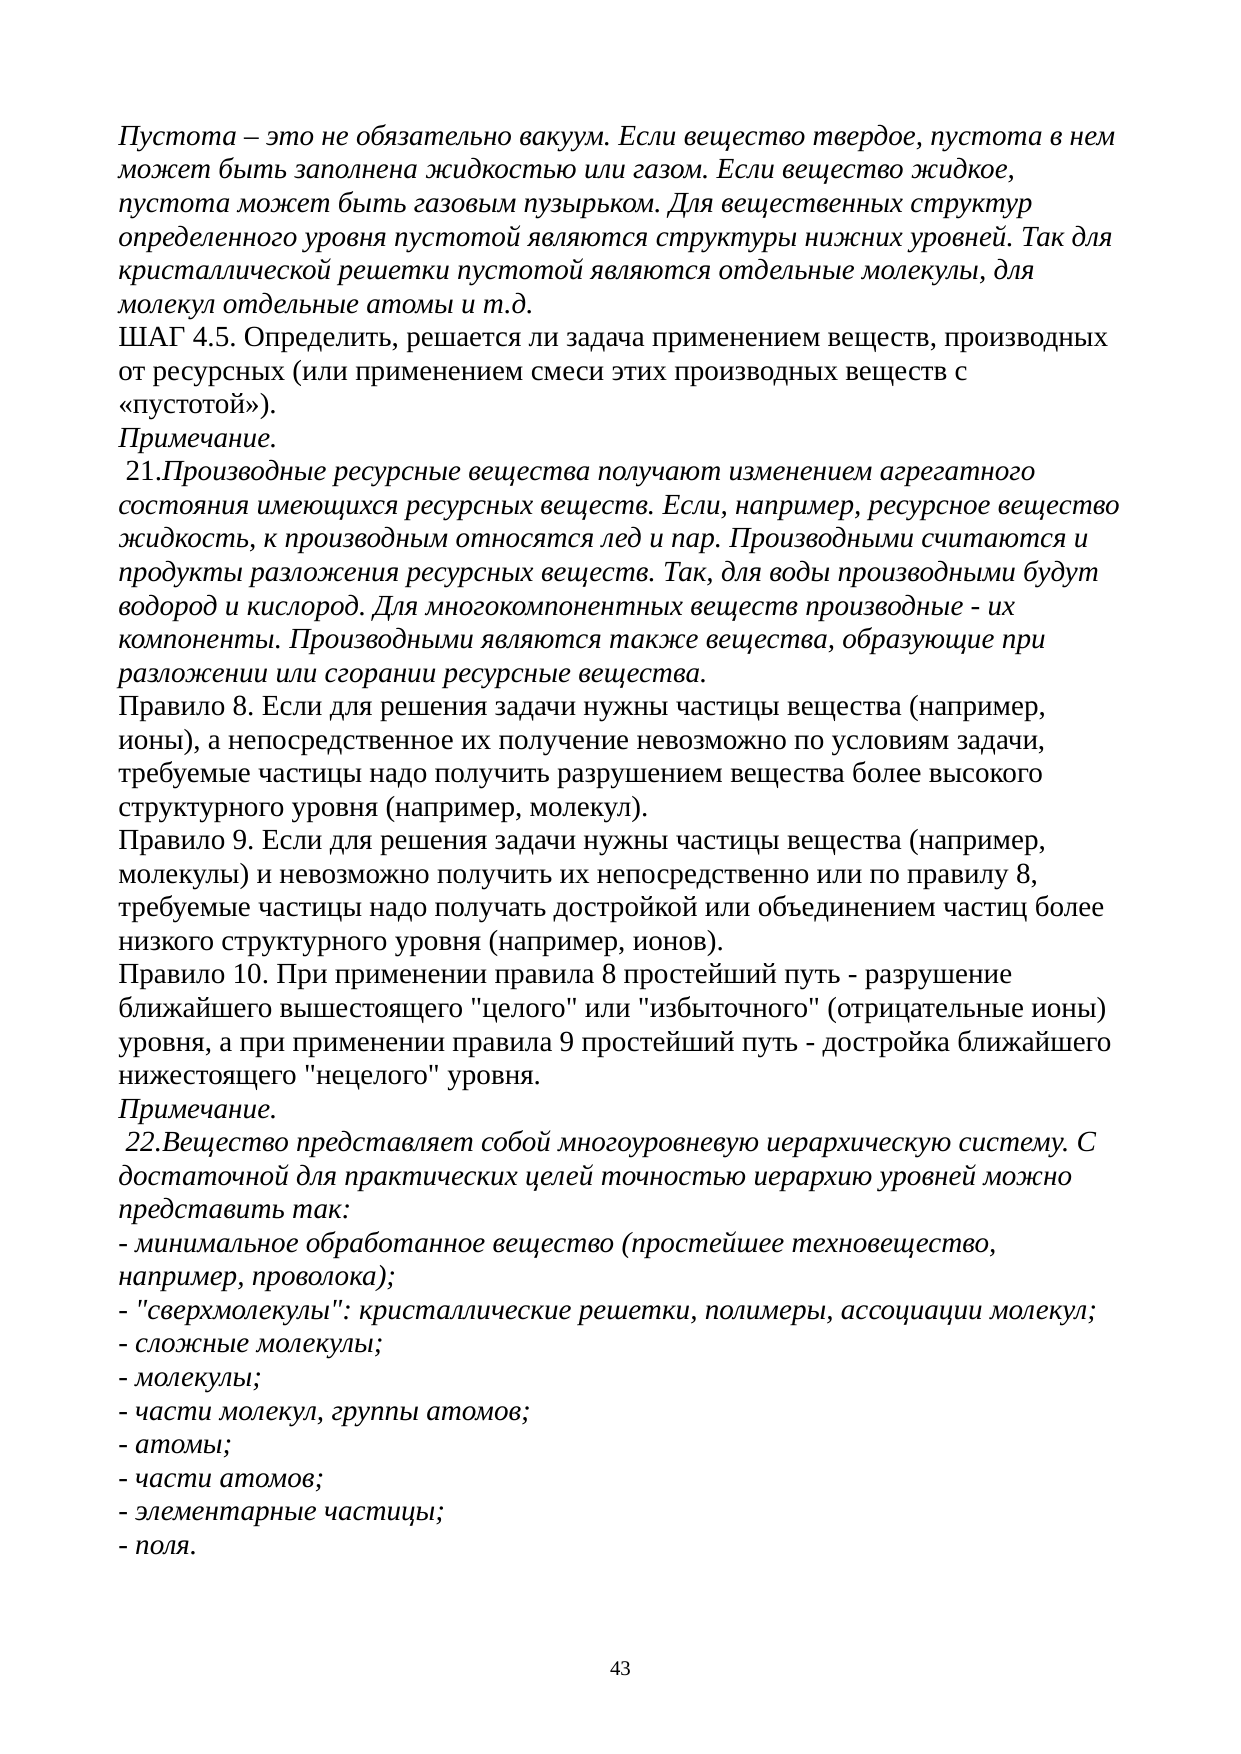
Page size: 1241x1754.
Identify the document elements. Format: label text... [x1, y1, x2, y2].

text Правило 9. Если для решения задачи нужны частицы вещества (например, молекулы) и невозможно получить их непосредственно или по правилу 8, требуемые частицы надо получать достройкой или объединением частиц более низкого структурного уровня (например, ионов). [118, 822, 1122, 957]
text - минимальное обработанное вещество (простейшее техновещество, например, проволока); [118, 1225, 1122, 1292]
text - сложные молекулы; [118, 1326, 1122, 1359]
text ШАГ 4.5. Определить, решается ли задача применением веществ, производных от ресурсных (или применением смеси этих производных веществ с «пустотой»). [118, 319, 1122, 420]
text - элементарные частицы; [118, 1493, 1122, 1527]
text - молекулы; [118, 1359, 1122, 1393]
text Примечание. [118, 420, 1122, 453]
text - поля. [118, 1527, 1122, 1560]
text - части молекул, группы атомов; [118, 1393, 1122, 1426]
text Примечание. [118, 1091, 1122, 1124]
text Правило 10. При применении правила 8 простейший путь - разрушение ближайшего вышестоящего "целого" или "избыточного" (отрицательные ионы) уровня, а при применении правила 9 простейший путь - достройка ближайшего нижестоящего "нецелого" уровня. [118, 957, 1122, 1091]
text - атомы; [118, 1426, 1122, 1460]
text - части атомов; [118, 1460, 1122, 1493]
text 22.Вещество представляет собой многоуровневую иерархическую систему. С достаточной для практических целей точностью иерархию уровней можно представить так: [118, 1124, 1122, 1225]
text - "сверхмолекулы": кристаллические решетки, полимеры, ассоциации молекул; [118, 1292, 1122, 1326]
text 21.Производные ресурсные вещества получают изменением агрегатного состояния имеющихся ресурсных веществ. Если, например, ресурсное вещество жидкость, к производным относятся лед и пар. Производными считаются и продукты разложения ресурсных веществ. Так, для воды производными будут водород и кислород. Для многокомпонентных веществ производные - их компоненты. Производными являются также вещества, образующие при разложении или сгорании ресурсные вещества. [118, 453, 1122, 688]
text Пустота – это не обязательно вакуум. Если вещество твердое, пустота в нем может быть заполнена жидкостью или газом. Если вещество жидкое, пустота может быть газовым пузырьком. Для вещественных структур определенного уровня пустотой являются структуры нижних уровней. Так для кристаллической решетки пустотой являются отдельные молекулы, для молекул отдельные атомы и т.д. [118, 118, 1122, 319]
text Правило 8. Если для решения задачи нужны частицы вещества (например, ионы), а непосредственное их получение невозможно по условиям задачи, требуемые частицы надо получить разрушением вещества более высокого структурного уровня (например, молекул). [118, 688, 1122, 822]
